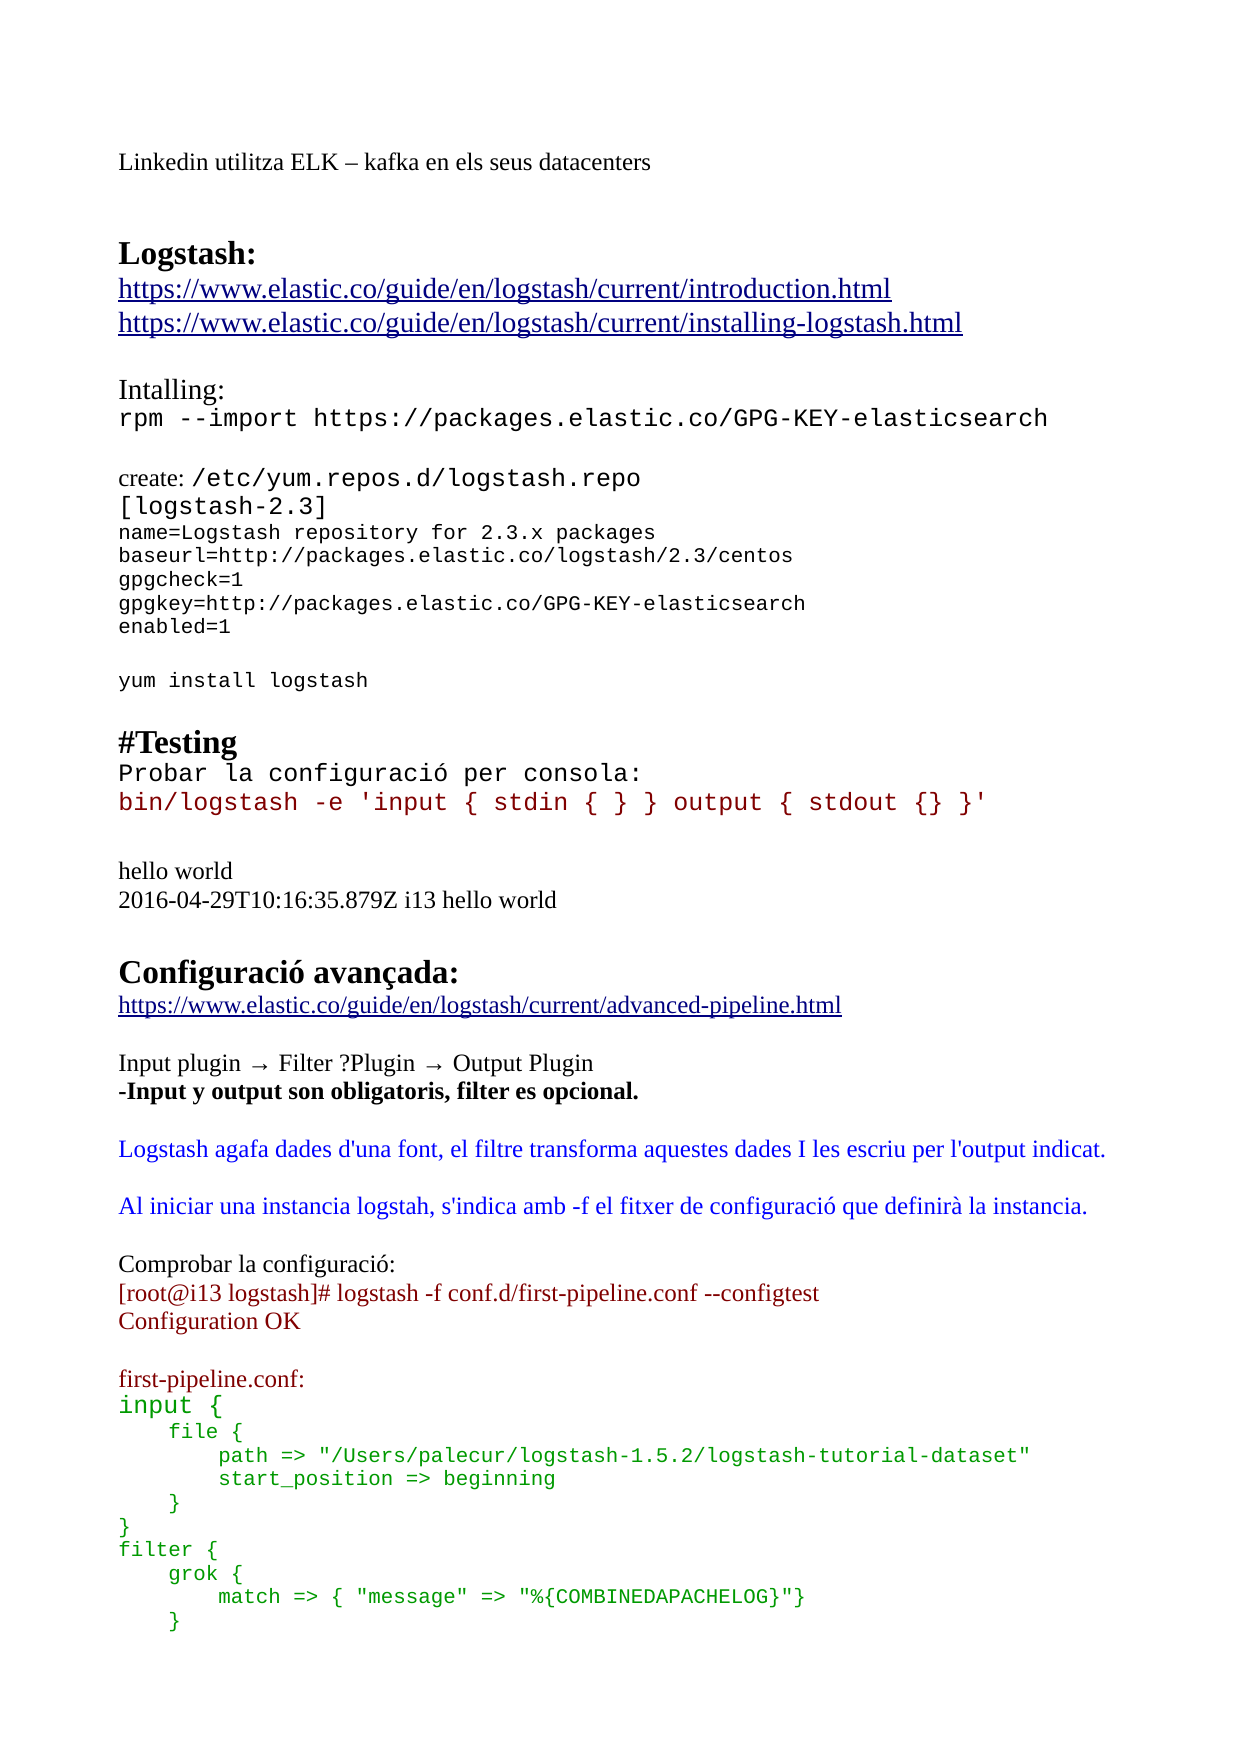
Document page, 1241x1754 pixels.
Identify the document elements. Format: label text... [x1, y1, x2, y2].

text Probar la configuració per consola: [118, 761, 1122, 789]
text } [118, 1610, 1122, 1634]
text https://www.elastic.co/guide/en/logstash/current/introduction.html [118, 271, 1122, 305]
text name=Logstash repository for 2.3.x packages [118, 522, 1122, 546]
text gpgkey=http://packages.elastic.co/GPG-KEY-elasticsearch [118, 593, 1122, 616]
text Linkedin utilitza ELK – kafka en els seus datacenters [118, 147, 1122, 176]
text Configuration OK [118, 1306, 1122, 1335]
text yum install logstash [118, 669, 1122, 693]
text 2016-04-29T10:16:35.879Z i13 hello world [118, 885, 1122, 913]
text start_position => beginning [118, 1468, 1122, 1492]
text Input plugin → Filter ?Plugin → Output Plugin [118, 1048, 1122, 1076]
text input { [118, 1393, 1122, 1421]
text hello world [118, 856, 1122, 885]
text Logstash agafa dades d'una font, el filtre transforma aquestes dades I les escriu per l'output indicat. [118, 1134, 1122, 1163]
text file { [118, 1421, 1122, 1445]
text rpm --import https://packages.elastic.co/GPG-KEY-elasticsearch [118, 406, 1122, 434]
text https://www.elastic.co/guide/en/logstash/current/installing-logstash.html [118, 305, 1122, 338]
text match => { "message" => "%{COMBINEDAPACHELOG}"} [118, 1587, 1122, 1610]
text [logstash-2.3] [118, 493, 1122, 522]
text } [118, 1492, 1122, 1516]
text -Input y output son obligatoris, filter es opcional. [118, 1076, 1122, 1105]
text create: /etc/yum.repos.d/logstash.repo [118, 463, 1122, 493]
text [root@i13 logstash]# logstash -f conf.d/first-pipeline.conf --configtest [118, 1278, 1122, 1306]
text baseurl=http://packages.elastic.co/logstash/2.3/centos [118, 546, 1122, 569]
text Comprobar la configuració: [118, 1249, 1122, 1278]
text enabled=1 [118, 616, 1122, 640]
text bin/logstash -e 'input { stdin { } } output { stdout {} }' [118, 789, 1122, 818]
text https://www.elastic.co/guide/en/logstash/current/advanced-pipeline.html [118, 990, 1122, 1019]
text #Testing [118, 723, 1122, 761]
text Logstash: [118, 233, 1122, 271]
text gpgcheck=1 [118, 569, 1122, 593]
text Al iniciar una instancia logstah, s'indica amb -f el fitxer de configuració que definirà la instancia. [118, 1191, 1122, 1220]
text path => "/Users/palecur/logstash-1.5.2/logstash-tutorial-dataset" [118, 1445, 1122, 1468]
text } [118, 1516, 1122, 1539]
text Configuració avançada: [118, 952, 1122, 990]
text first-pipeline.conf: [118, 1364, 1122, 1393]
text Intalling: [118, 372, 1122, 406]
text filter { [118, 1539, 1122, 1563]
text grok { [118, 1563, 1122, 1587]
